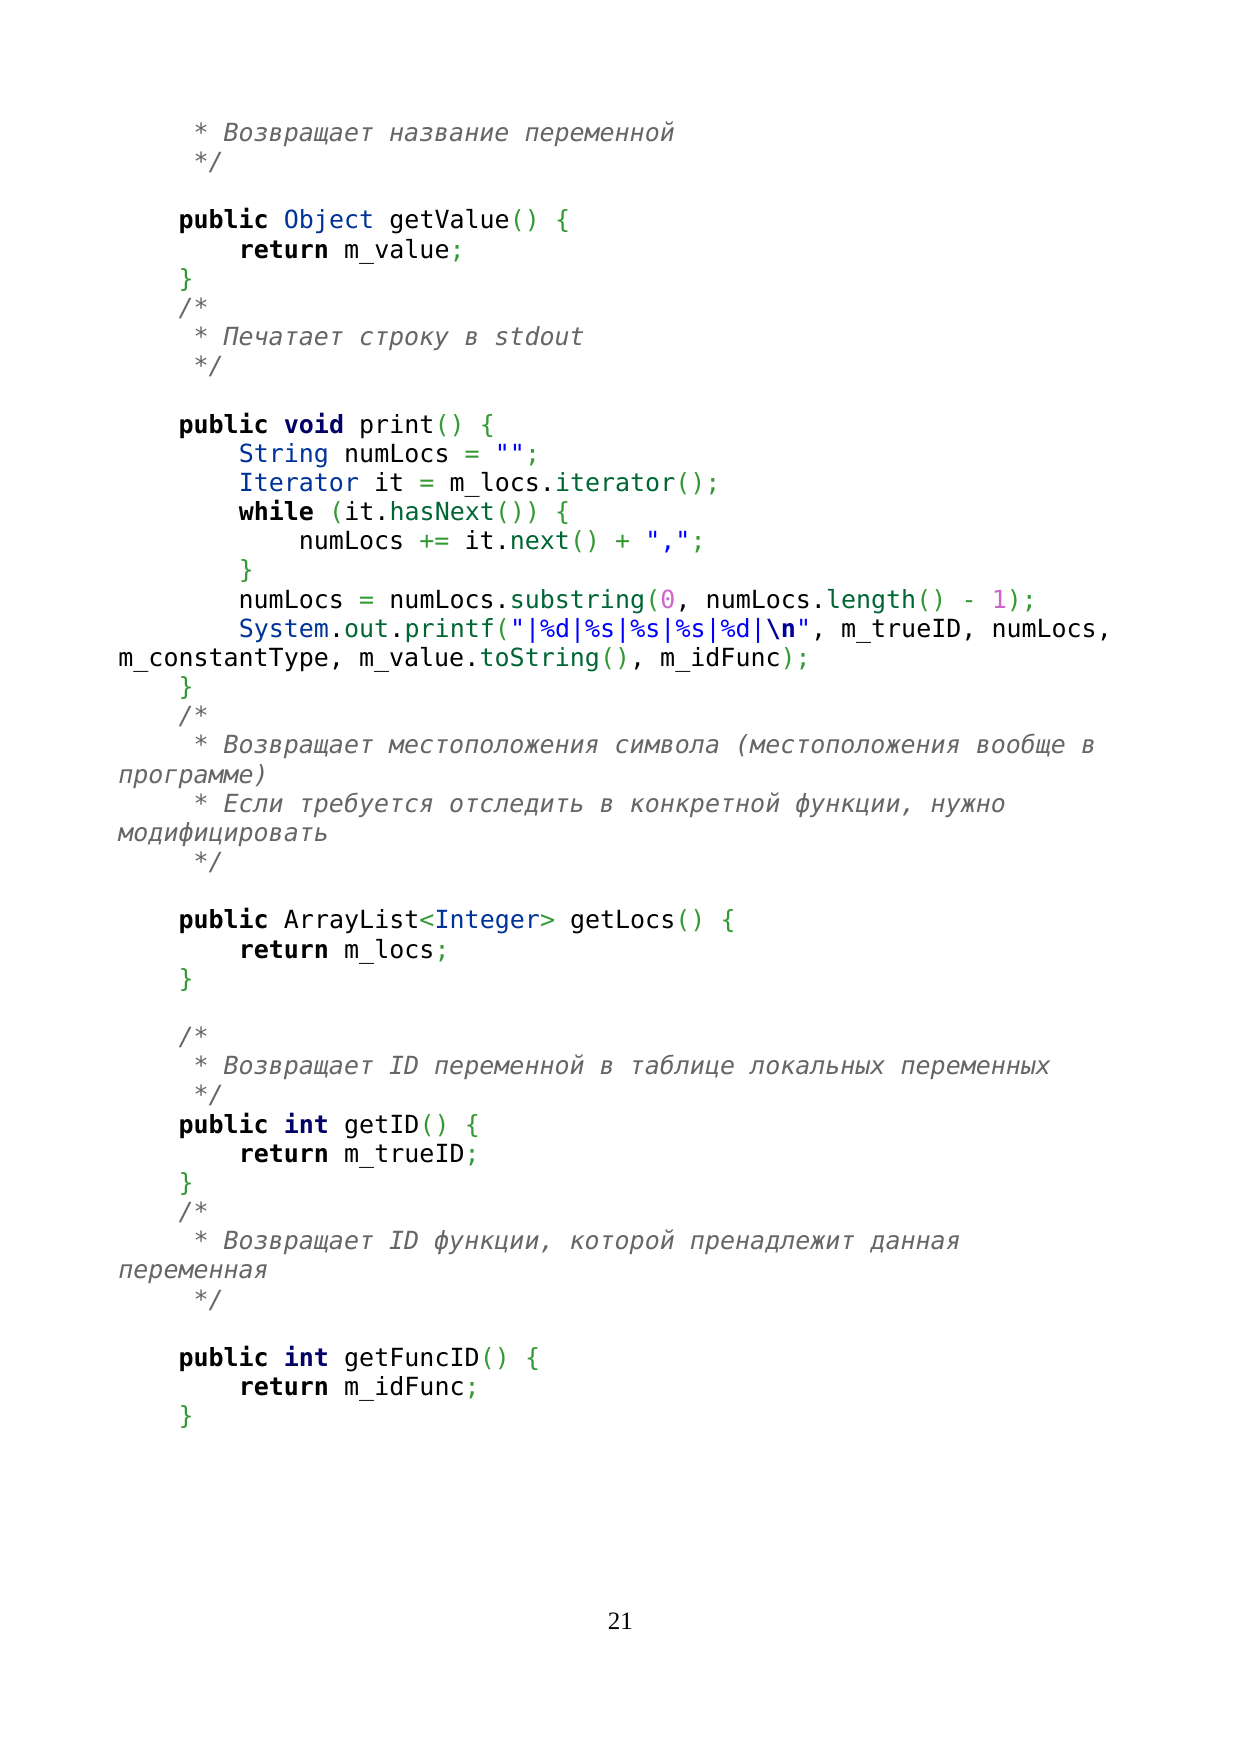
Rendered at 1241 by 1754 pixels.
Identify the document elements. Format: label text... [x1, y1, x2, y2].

text return m_value; [118, 235, 1122, 264]
text * Печатает строку в stdout [118, 322, 1122, 351]
text numLocs = numLocs.substring(0, numLocs.length() - 1); [118, 585, 1122, 614]
text /* [118, 1197, 1122, 1226]
text public ArrayList<Integer> getLocs() { [118, 906, 1122, 935]
text } [118, 1168, 1122, 1197]
text String numLocs = ""; [118, 439, 1122, 468]
text public void print() { [118, 410, 1122, 439]
text */ [118, 1081, 1122, 1110]
text public int getFuncID() { [118, 1343, 1122, 1372]
text /* [118, 1022, 1122, 1051]
text * Возвращает местоположения символа (местоположения вообще в программе) [118, 731, 1122, 789]
text */ [118, 847, 1122, 876]
text numLocs += it.next() + ","; [118, 526, 1122, 556]
text */ [118, 351, 1122, 381]
text * Возвращает название переменной [118, 118, 1122, 147]
text } [118, 672, 1122, 701]
text /* [118, 701, 1122, 731]
text } [118, 556, 1122, 585]
text public Object getValue() { [118, 206, 1122, 235]
text return m_trueID; [118, 1139, 1122, 1168]
text return m_idFunc; [118, 1372, 1122, 1401]
text */ [118, 147, 1122, 176]
text return m_locs; [118, 935, 1122, 964]
text */ [118, 1285, 1122, 1314]
text while (it.hasNext()) { [118, 497, 1122, 526]
text * Возвращает ID переменной в таблице локальных переменных [118, 1051, 1122, 1081]
text } [118, 264, 1122, 293]
text } [118, 964, 1122, 993]
text } [118, 1401, 1122, 1431]
text * Возвращает ID функции, которой пренадлежит данная переменная [118, 1226, 1122, 1285]
text Iterator it = m_locs.iterator(); [118, 468, 1122, 497]
text System.out.printf("|%d|%s|%s|%s|%d|\n", m_trueID, numLocs, m_constantType, m_value.toString(), m_idFunc); [118, 614, 1122, 672]
text /* [118, 293, 1122, 322]
text public int getID() { [118, 1110, 1122, 1139]
text * Если требуется отследить в конкретной функции, нужно модифицировать [118, 789, 1122, 847]
